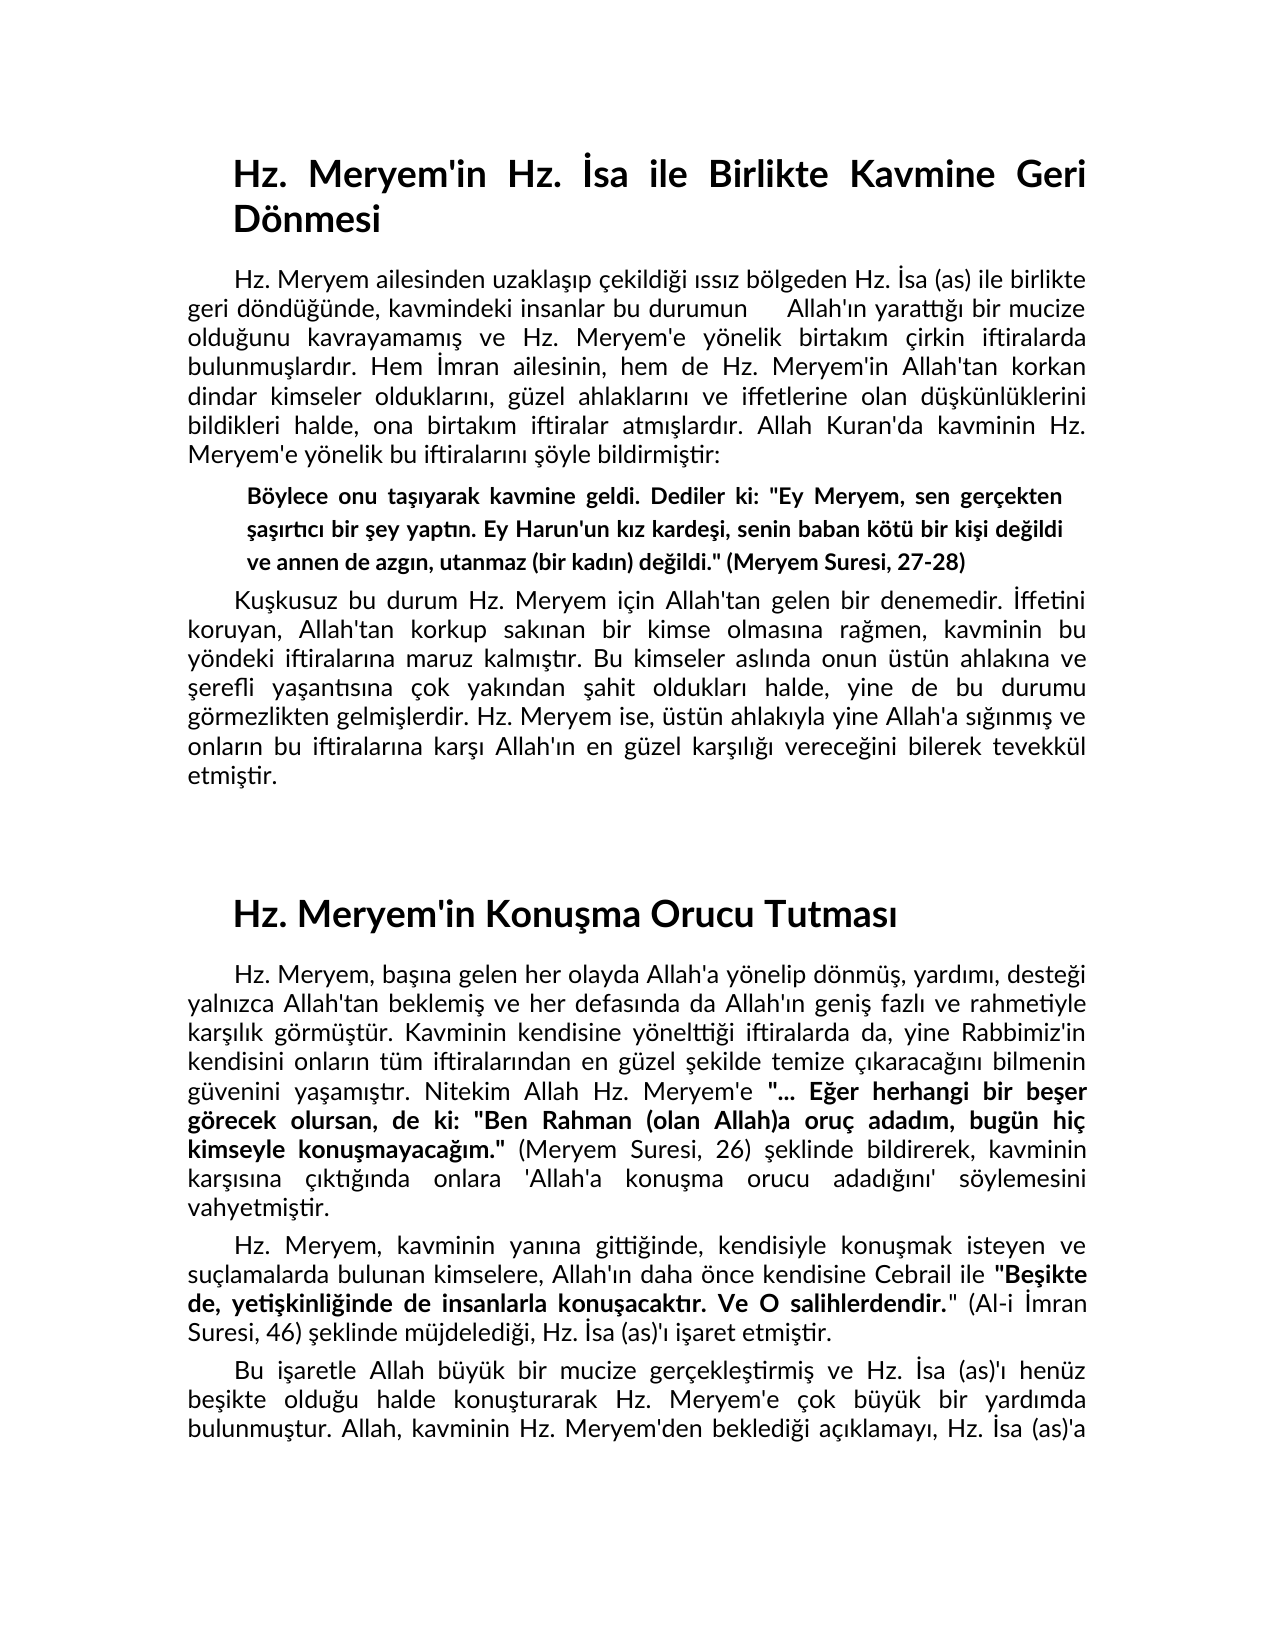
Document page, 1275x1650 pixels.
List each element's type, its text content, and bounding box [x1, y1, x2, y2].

text Böylece onu taşıyarak kavmine geldi. Dediler ki: "Ey Meryem, sen gerçekten şaşırtıcı bir şey yaptın. Ey Harun'un kız kardeşi, senin baban kötü bir kişi değildi ve annen de azgın, utanmaz (bir kadın) değildi." (Meryem Suresi, 27-28) [247, 477, 1064, 577]
text Hz. Meryem ailesinden uzaklaşıp çekildiği ıssız bölgeden Hz. İsa (as) ile birlikte geri döndüğünde, kavmindeki insanlar bu durumun Allah'ın yarattığı bir mucize olduğunu kavrayamamış ve Hz. Meryem'e yönelik birtakım çirkin iftiralarda bulunmuşlardır. Hem İmran ailesinin, hem de Hz. Meryem'in Allah'tan korkan dindar kimseler olduklarını, güzel ahlaklarını ve iffetlerine olan düşkünlüklerini bildikleri halde, ona birtakım iftiralar atmışlardır. Allah Kuran'da kavminin Hz. Meryem'e yönelik bu iftiralarını şöyle bildirmiştir: [187, 265, 1087, 469]
subtitle Hz. Meryem'in Konuşma Orucu Tutması [232, 890, 1087, 935]
text Hz. Meryem, kavminin yanına gittiğinde, kendisiyle konuşmak isteyen ve suçlamalarda bulunan kimselere, Allah'ın daha önce kendisine Cebrail ile "Beşikte de, yetişkinliğinde de insanlarla konuşacaktır. Ve O salihlerdendir." (Al-i İmran Suresi, 46) şeklinde müjdelediği, Hz. İsa (as)'ı işaret etmiştir. [187, 1231, 1087, 1347]
text Bu işaretle Allah büyük bir mucize gerçekleştirmiş ve Hz. İsa (as)'ı henüz beşikte olduğu halde konuşturarak Hz. Meryem'e çok büyük bir yardımda bulunmuştur. Allah, kavminin Hz. Meryem'den beklediği açıklamayı, Hz. İsa (as)'a [187, 1356, 1087, 1443]
subtitle Hz. Meryem'in Hz. İsa ile Birlikte Kavmine Geri Dönmesi [232, 150, 1087, 240]
text Kuşkusuz bu durum Hz. Meryem için Allah'tan gelen bir denemedir. İffetini koruyan, Allah'tan korkup sakınan bir kimse olmasına rağmen, kavminin bu yöndeki iftiralarına maruz kalmıştır. Bu kimseler aslında onun üstün ahlakına ve şerefli yaşantısına çok yakından şahit oldukları halde, yine de bu durumu görmezlikten gelmişlerdir. Hz. Meryem ise, üstün ahlakıyla yine Allah'a sığınmış ve onların bu iftiralarına karşı Allah'ın en güzel karşılığı vereceğini bilerek tevekkül etmiştir. [187, 586, 1087, 790]
text Hz. Meryem, başına gelen her olayda Allah'a yönelip dönmüş, yardımı, desteği yalnızca Allah'tan beklemiş ve her defasında da Allah'ın geniş fazlı ve rahmetiyle karşılık görmüştür. Kavminin kendisine yönelttiği iftiralarda da, yine Rabbimiz'in kendisini onların tüm iftiralarından en güzel şekilde temize çıkaracağını bilmenin güvenini yaşamıştır. Nitekim Allah Hz. Meryem'e "... Eğer herhangi bir beşer görecek olursan, de ki: "Ben Rahman (olan Allah)a oruç adadım, bugün hiç kimseyle konuşmayacağım." (Meryem Suresi, 26) şeklinde bildirerek, kavminin karşısına çıktığında onlara 'Allah'a konuşma orucu adadığını' söylemesini vahyetmiştir. [187, 960, 1087, 1222]
